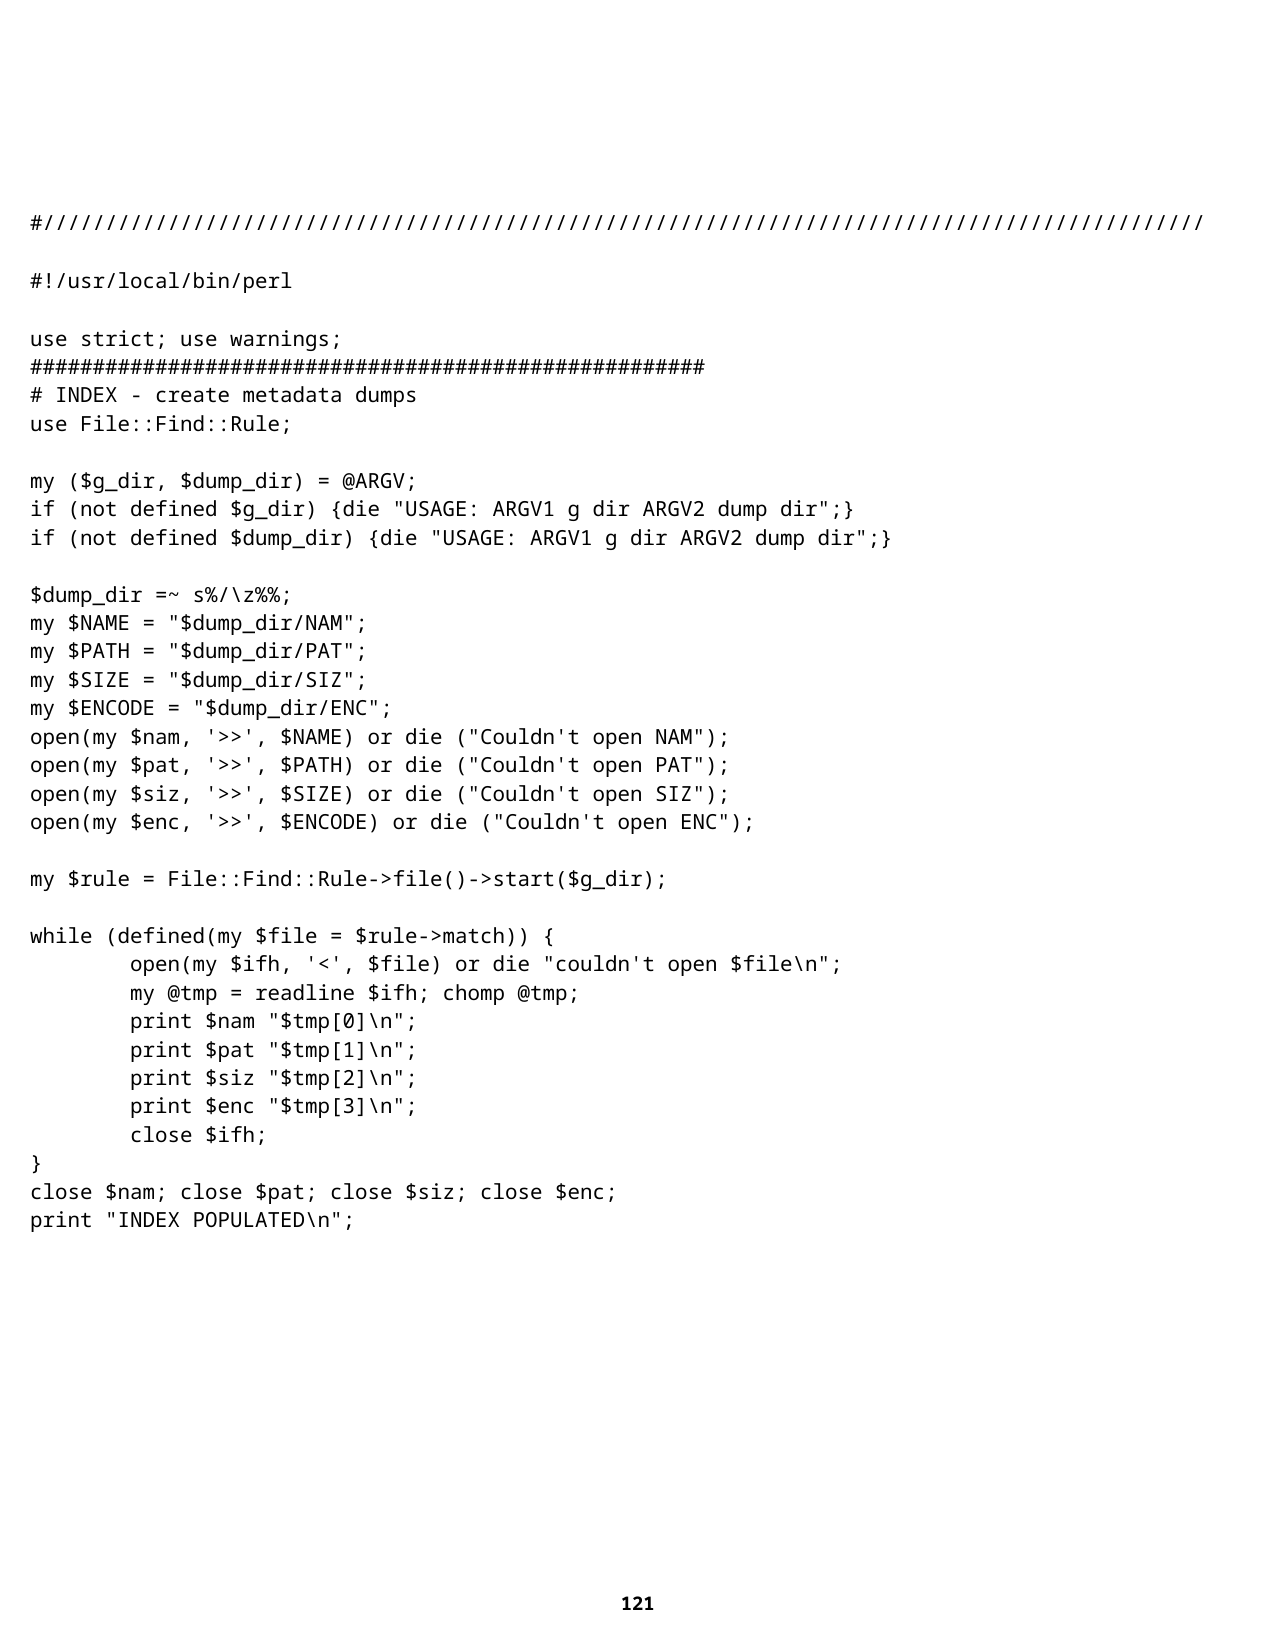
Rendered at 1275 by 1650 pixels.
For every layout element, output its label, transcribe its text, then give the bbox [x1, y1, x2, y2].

text $dump_dir =~ s%/\z%%; [30, 580, 1245, 608]
text my $NAME = "$dump_dir/NAM"; [30, 608, 1245, 637]
text use strict; use warnings; [30, 324, 1245, 352]
text ###################################################### [30, 352, 1245, 381]
text my @tmp = readline $ifh; chomp @tmp; [30, 978, 1245, 1006]
text open(my $siz, '>>', $SIZE) or die ("Couldn't open SIZ"); [30, 779, 1245, 807]
text print $nam "$tmp[0]\n"; [30, 1006, 1245, 1035]
text my $PATH = "$dump_dir/PAT"; [30, 637, 1245, 665]
text } [30, 1148, 1245, 1177]
text #!/usr/local/bin/perl [30, 266, 1245, 294]
text close $nam; close $pat; close $siz; close $enc; [30, 1177, 1245, 1205]
text open(my $enc, '>>', $ENCODE) or die ("Couldn't open ENC"); [30, 807, 1245, 836]
text close $ifh; [30, 1120, 1245, 1148]
text use File::Find::Rule; [30, 409, 1245, 437]
text print $pat "$tmp[1]\n"; [30, 1035, 1245, 1063]
text my ($g_dir, $dump_dir) = @ARGV; [30, 466, 1245, 494]
text #///////////////////////////////////////////////////////////////////////////////////////////// [30, 208, 1245, 236]
text my $ENCODE = "$dump_dir/ENC"; [30, 693, 1245, 722]
text print "INDEX POPULATED\n"; [30, 1205, 1245, 1234]
text open(my $ifh, '<', $file) or die "couldn't open $file\n"; [30, 949, 1245, 978]
text my $rule = File::Find::Rule->file()->start($g_dir); [30, 864, 1245, 892]
text print $siz "$tmp[2]\n"; [30, 1063, 1245, 1092]
text while (defined(my $file = $rule->match)) { [30, 921, 1245, 949]
text if (not defined $dump_dir) {die "USAGE: ARGV1 g dir ARGV2 dump dir";} [30, 523, 1245, 551]
text open(my $nam, '>>', $NAME) or die ("Couldn't open NAM"); [30, 722, 1245, 750]
text my $SIZE = "$dump_dir/SIZ"; [30, 665, 1245, 693]
text if (not defined $g_dir) {die "USAGE: ARGV1 g dir ARGV2 dump dir";} [30, 494, 1245, 523]
text open(my $pat, '>>', $PATH) or die ("Couldn't open PAT"); [30, 750, 1245, 779]
text # INDEX - create metadata dumps [30, 381, 1245, 409]
text print $enc "$tmp[3]\n"; [30, 1092, 1245, 1120]
